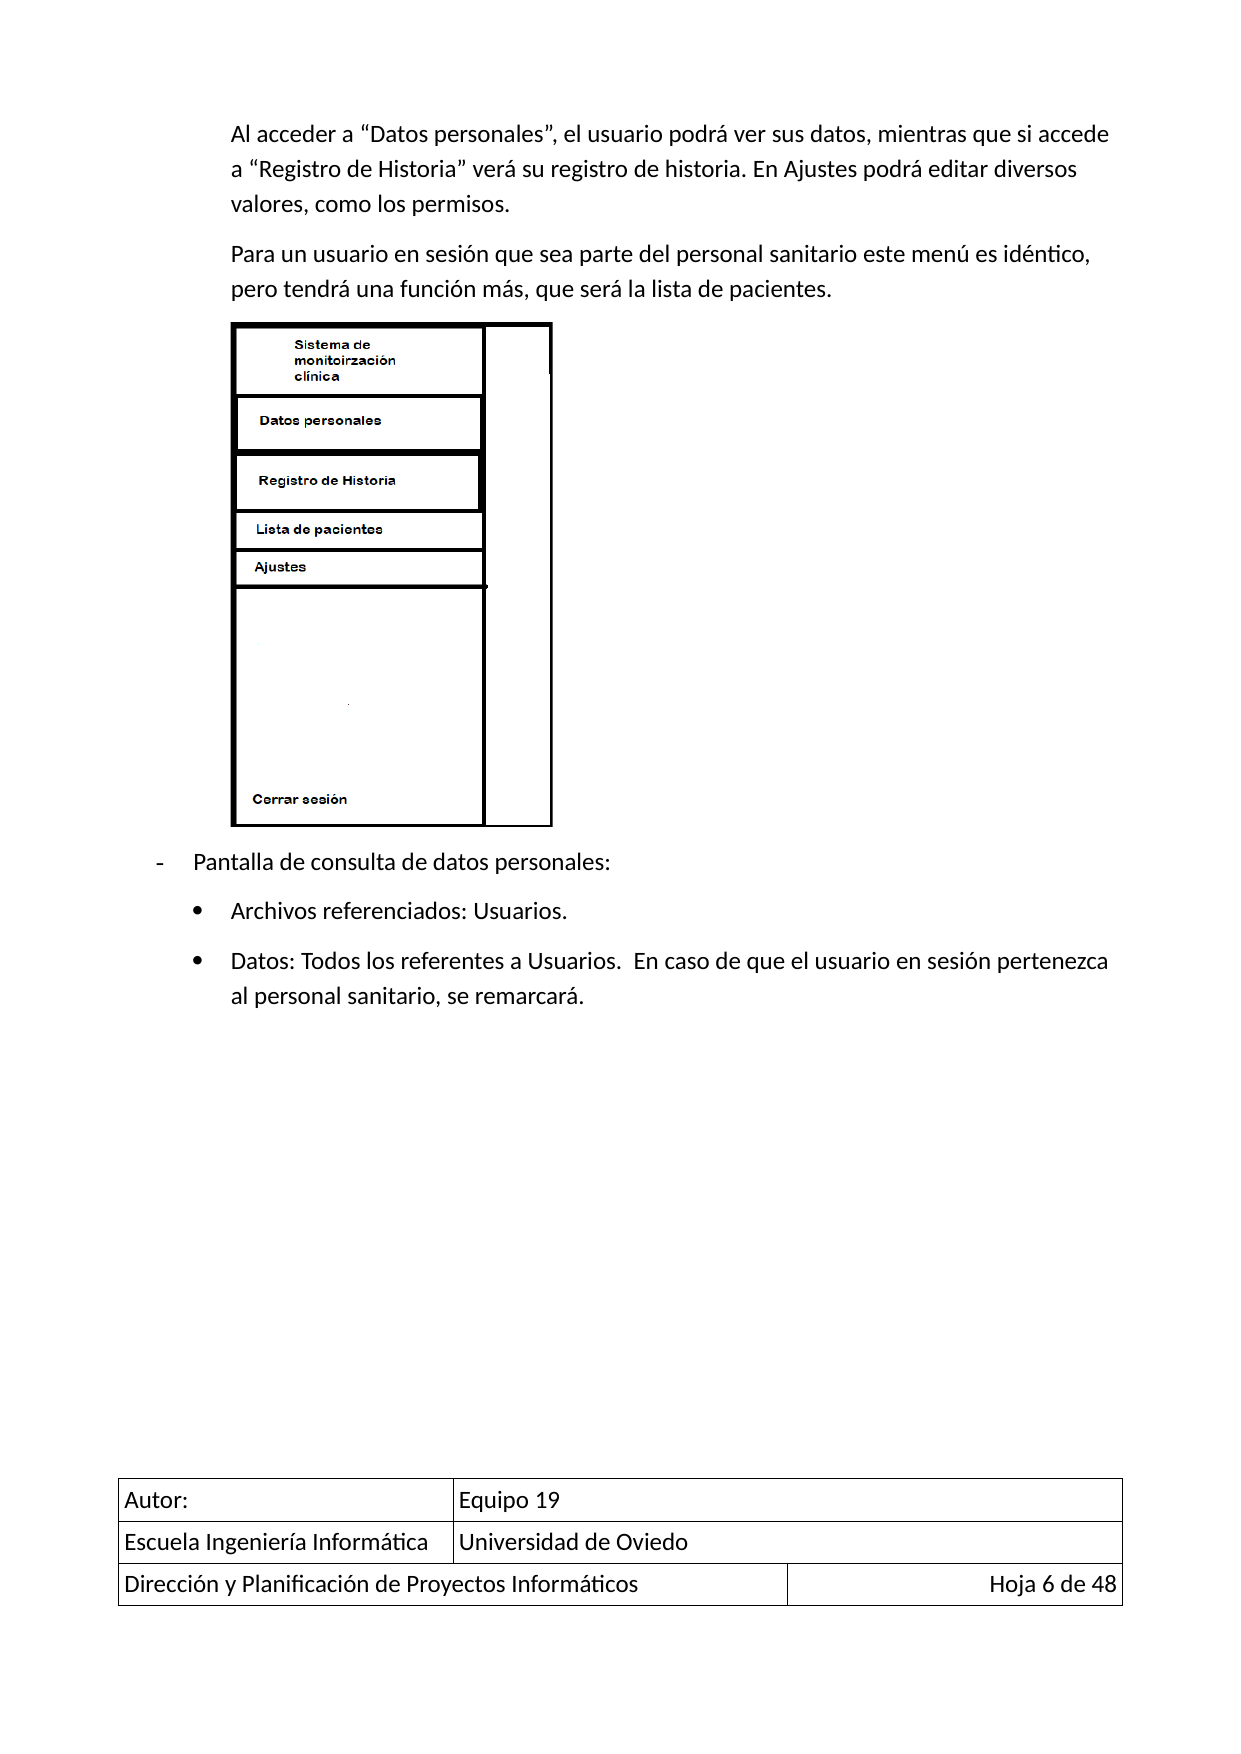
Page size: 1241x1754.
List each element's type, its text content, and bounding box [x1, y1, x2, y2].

picture [230, 322, 553, 827]
text Para un usuario en sesión que sea parte del personal sanitario este menú es idéntico, pero tendrá una función más, que será la lista de pacientes. [231, 238, 1122, 303]
text Al acceder a “Datos personales”, el usuario podrá ver sus datos, mientras que si accede a “Registro de Historia” verá su registro de historia. En Ajustes podrá editar diversos valores, como los permisos. [231, 118, 1122, 219]
list Datos: Todos los referentes a Usuarios. En caso de que el usuario en sesión pertenezca al personal sanitario, se remarcará. [193, 945, 1122, 1011]
list Pantalla de consulta de datos personales: [156, 846, 1122, 876]
list Archivos referenciados: Usuarios. [193, 896, 1122, 926]
